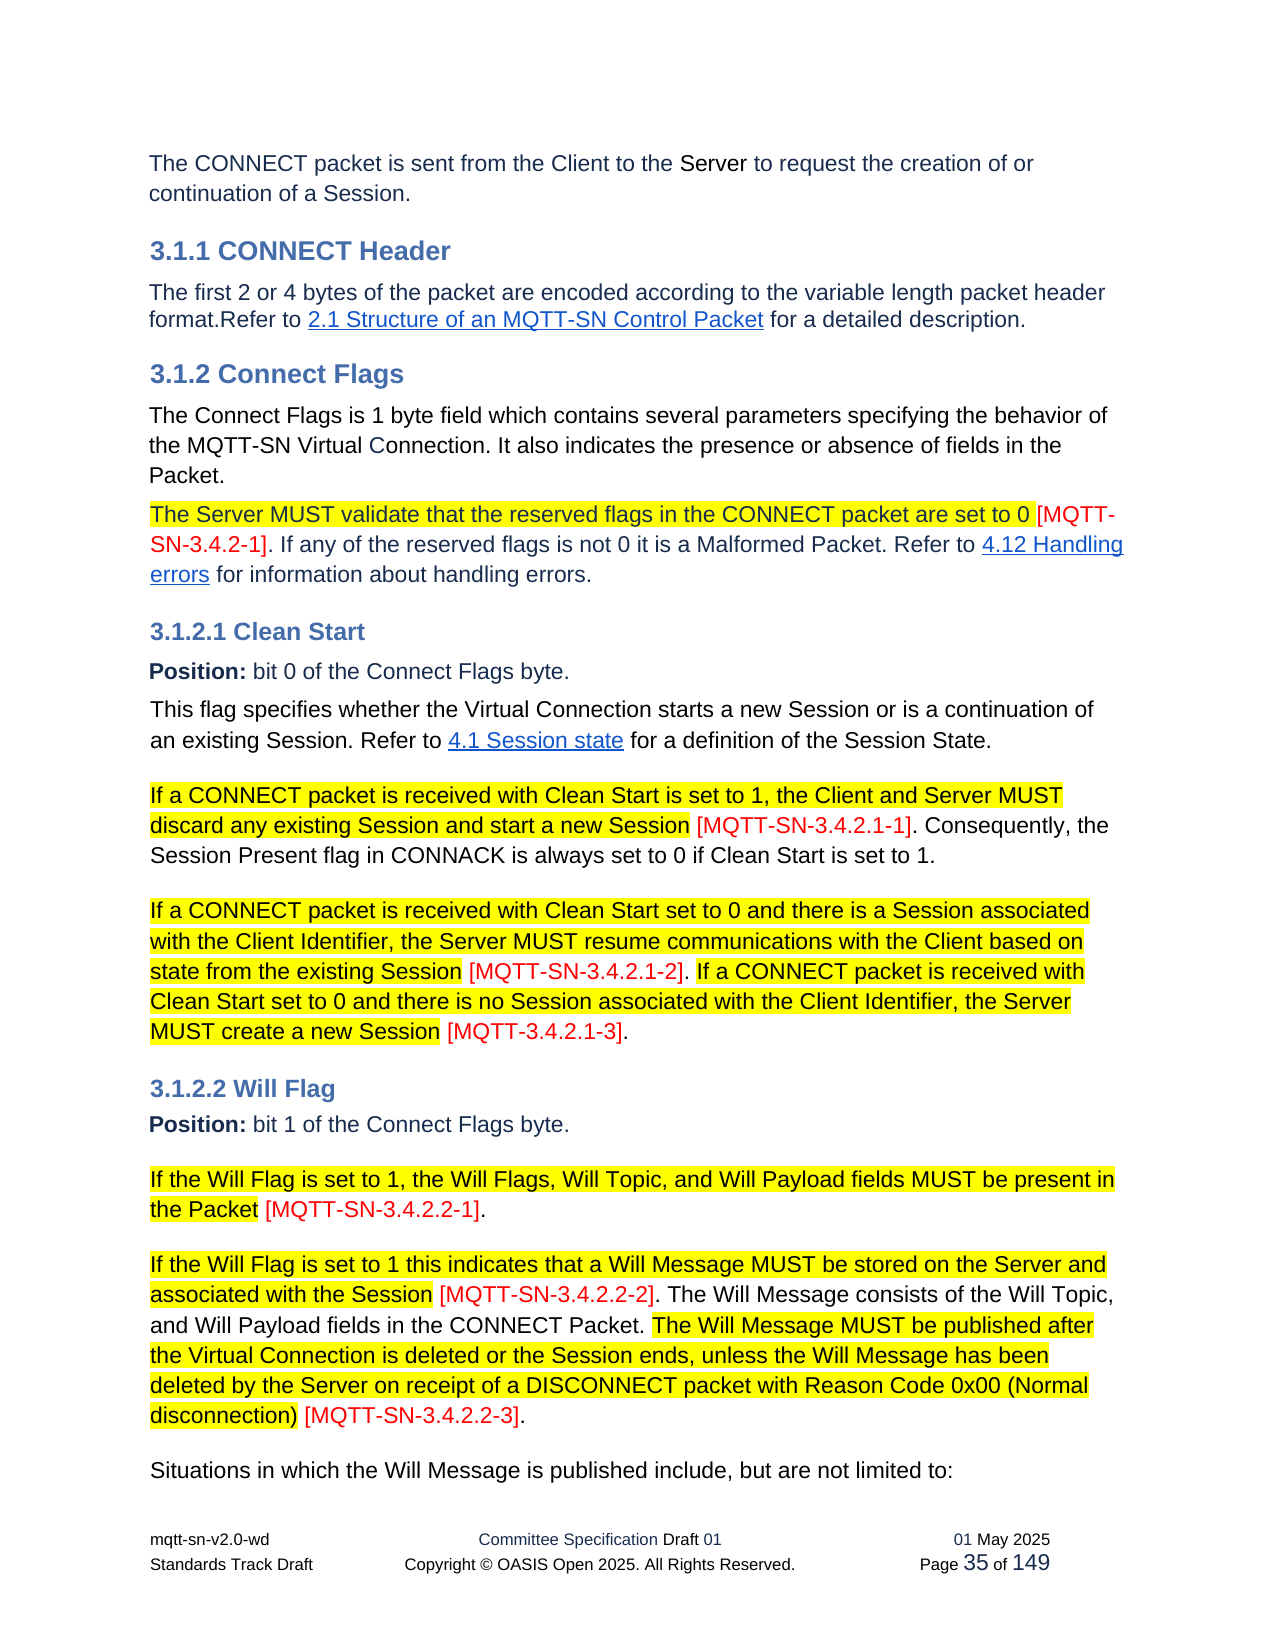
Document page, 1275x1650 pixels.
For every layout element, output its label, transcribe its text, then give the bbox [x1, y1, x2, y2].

text The Connect Flags is 1 byte field which contains several parameters specifying the behavior of the MQTT-SN Virtual Connection. It also indicates the presence or absence of fields in the Packet. [148, 402, 1124, 489]
text The CONNECT packet is sent from the Client to the Server to request the creation of or continuation of a Session. [148, 150, 1124, 207]
text If the Will Flag is set to 1 this indicates that a Will Message MUST be stored on the Server and associated with the Session [MQTT-SN-3.4.2.2-2]. The Will Message consists of the Will Topic, and Will Payload fields in the CONNECT Packet. The Will Message MUST be published after the Virtual Connection is deleted or the Session ends, unless the Will Message has been deleted by the Server on receipt of a DISCONNECT packet with Reason Code 0x00 (Normal disconnection) [MQTT-SN-3.4.2.2-3]. [150, 1251, 1124, 1429]
text If a CONNECT packet is received with Clean Start set to 0 and there is a Session associated with the Client Identifier, the Server MUST resume communications with the Client based on state from the existing Session [MQTT-SN-3.4.2.1-2]. If a CONNECT packet is received with Clean Start set to 0 and there is no Session associated with the Client Identifier, the Server MUST create a new Session [MQTT-3.4.2.1-3]. [150, 897, 1125, 1045]
text errors for information about handling errors. [150, 555, 1124, 588]
subtitle 3.1.2.1 Clean Start [150, 617, 1124, 645]
text Situations in which the Will Message is published include, but are not limited to: [150, 1457, 1125, 1484]
text The first 2 or 4 bytes of the packet are encoded according to the variable length packet header format.Refer to 2.1 Structure of an MQTT-SN Control Packet for a detailed description. [148, 279, 1124, 333]
text This flag specifies whether the Virtual Connection starts a new Session or is a continuation of an existing Session. Refer to 4.1 Session state for a definition of the Session State. [150, 696, 1125, 753]
subtitle 3.1.2 Connect Flags [150, 358, 1124, 389]
text If the Will Flag is set to 1, the Will Flags, Will Topic, and Will Payload fields MUST be present in the Packet [MQTT-SN-3.4.2.2-1]. [150, 1166, 1125, 1222]
text The Server MUST validate that the reserved flags in the CONNECT packet are set to 0 [MQTT-SN-3.4.2-1]. If any of the reserved flags is not 0 it is a Malformed Packet. Refer to 4.12 Handling [150, 501, 1124, 554]
subtitle 3.1.1 CONNECT Header [150, 235, 1124, 267]
text If a CONNECT packet is received with Clean Start is set to 1, the Client and Server MUST discard any existing Session and start a new Session [MQTT-SN-3.4.2.1-1]. Consequently, the Session Present flag in CONNACK is always set to 0 if Clean Start is set to 1. [150, 782, 1125, 869]
subtitle 3.1.2.2 Will Flag [150, 1073, 1124, 1102]
text Position: bit 0 of the Connect Flags byte. [148, 658, 1124, 684]
text Position: bit 1 of the Connect Flags byte. [148, 1111, 1124, 1137]
